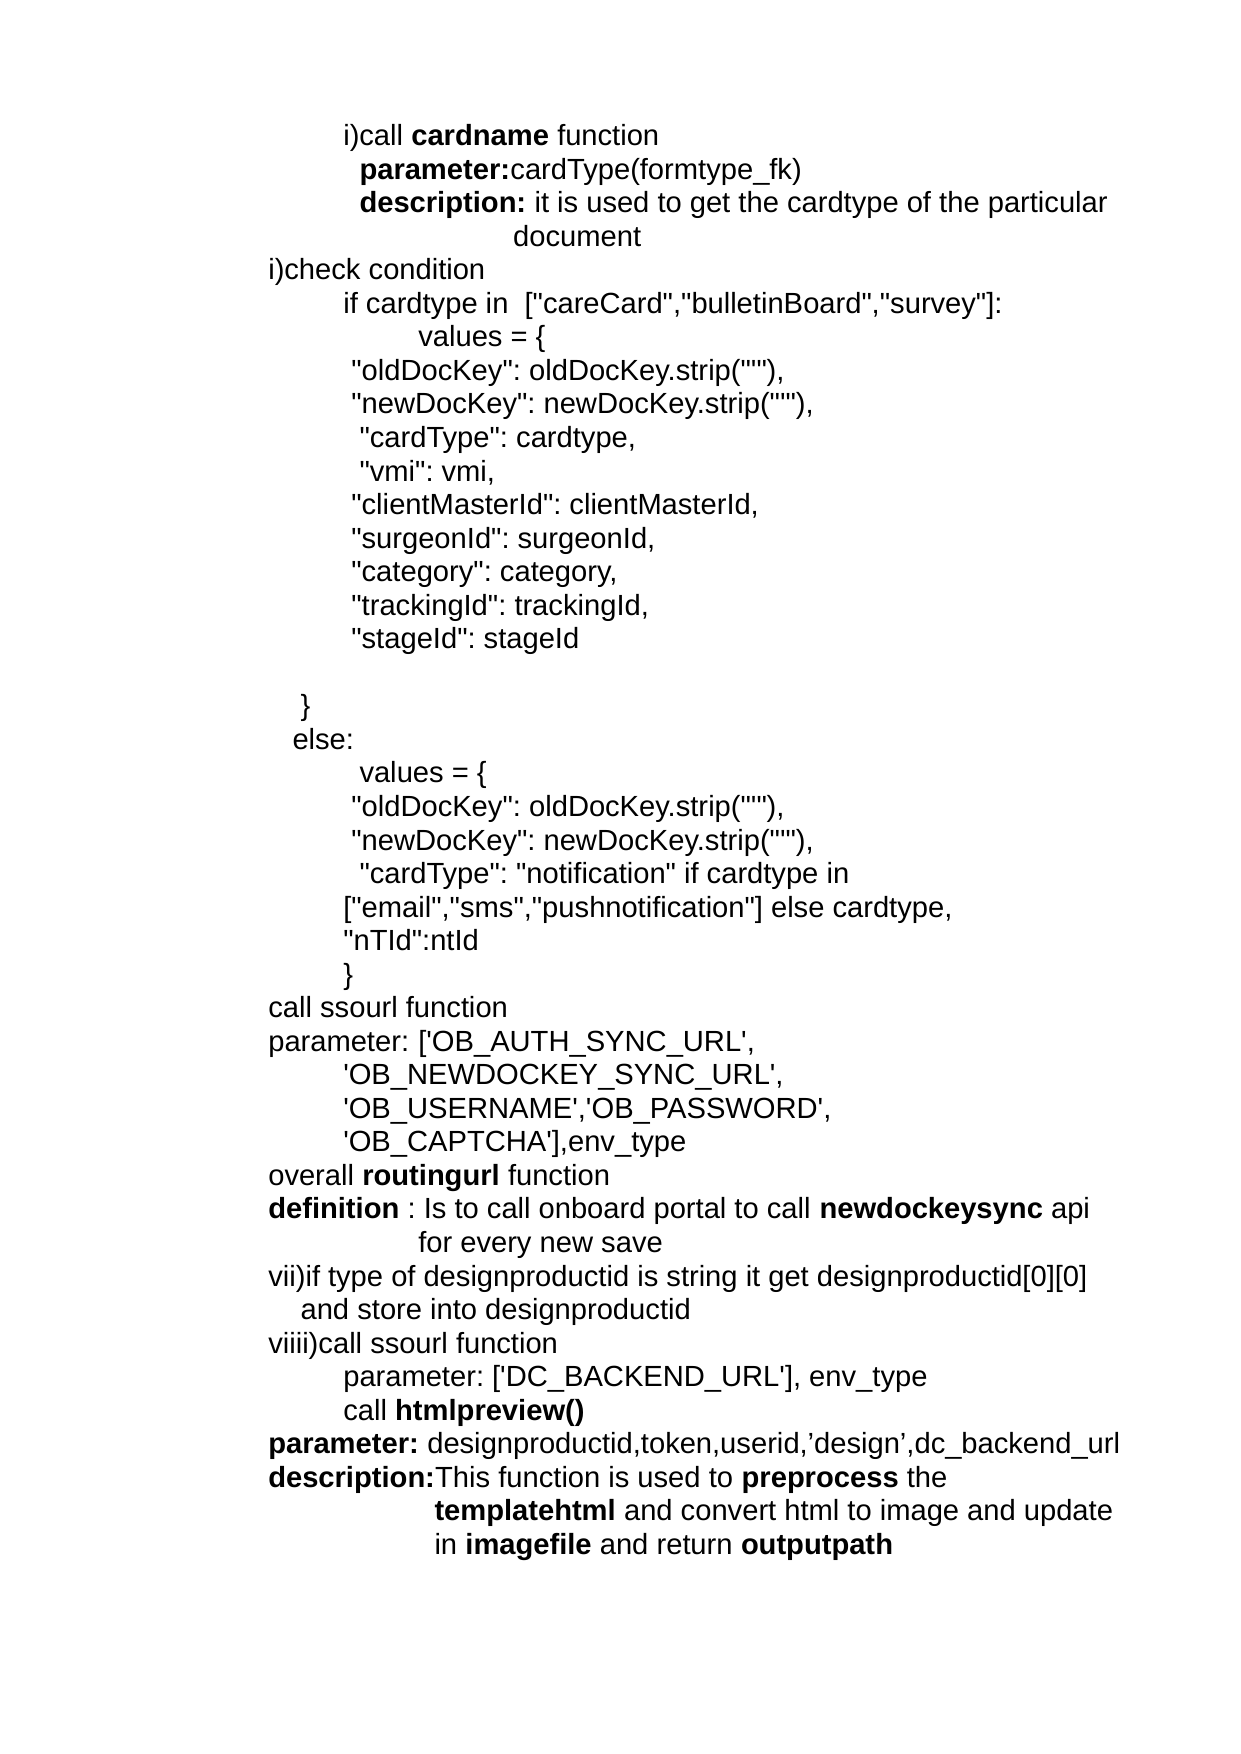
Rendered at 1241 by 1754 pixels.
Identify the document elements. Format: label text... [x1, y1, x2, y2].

text "nTId":ntId [118, 923, 1122, 957]
text 'OB_NEWDOCKEY_SYNC_URL', [118, 1057, 1122, 1091]
text parameter: ['OB_AUTH_SYNC_URL', [118, 1024, 1122, 1057]
text i)check condition if cardtype in ["careCard","bulletinBoard","survey"]: [118, 252, 1122, 319]
text call ssourl function [118, 990, 1122, 1024]
text parameter:cardType(formtype_fk) [118, 152, 1122, 185]
text description:This function is used to preprocess the templatehtml and convert html to image and update in imagefile and return outputpath [118, 1460, 1122, 1560]
text vii)if type of designproductid is string it get designproductid[0][0] and store into designproductid [118, 1258, 1122, 1326]
text "category": category, [118, 554, 1122, 588]
text parameter: designproductid,token,userid,’design’,dc_backend_url [118, 1426, 1122, 1460]
text } [118, 688, 1122, 722]
text } [118, 957, 1122, 990]
text "clientMasterId": clientMasterId, [118, 487, 1122, 521]
text else: [118, 722, 1122, 755]
text "newDocKey": newDocKey.strip("'"), [118, 822, 1122, 856]
text description: it is used to get the cardtype of the particular document [118, 185, 1122, 252]
text call htmlpreview() [118, 1393, 1122, 1426]
text definition : Is to call onboard portal to call newdockeysync api for every new save [118, 1191, 1122, 1258]
text i)call cardname function [118, 118, 1122, 152]
text "vmi": vmi, [118, 453, 1122, 487]
text "cardType": "notification" if cardtype in ["email","sms","pushnotification"] else cardtype, [118, 856, 1122, 923]
text parameter: ['DC_BACKEND_URL'], env_type [118, 1359, 1122, 1393]
text overall routingurl function [118, 1158, 1122, 1191]
text viiii)call ssourl function [118, 1326, 1122, 1359]
text values = { [118, 319, 1122, 353]
text 'OB_USERNAME','OB_PASSWORD', [118, 1091, 1122, 1124]
text values = { [118, 755, 1122, 789]
text "stageId": stageId [118, 621, 1122, 655]
text "oldDocKey": oldDocKey.strip("'"), [118, 353, 1122, 386]
text "surgeonId": surgeonId, [118, 521, 1122, 554]
text "newDocKey": newDocKey.strip("'"), [118, 386, 1122, 420]
text "oldDocKey": oldDocKey.strip("'"), [118, 789, 1122, 822]
text "trackingId": trackingId, [118, 588, 1122, 621]
text 'OB_CAPTCHA'],env_type [118, 1124, 1122, 1158]
text "cardType": cardtype, [118, 420, 1122, 453]
